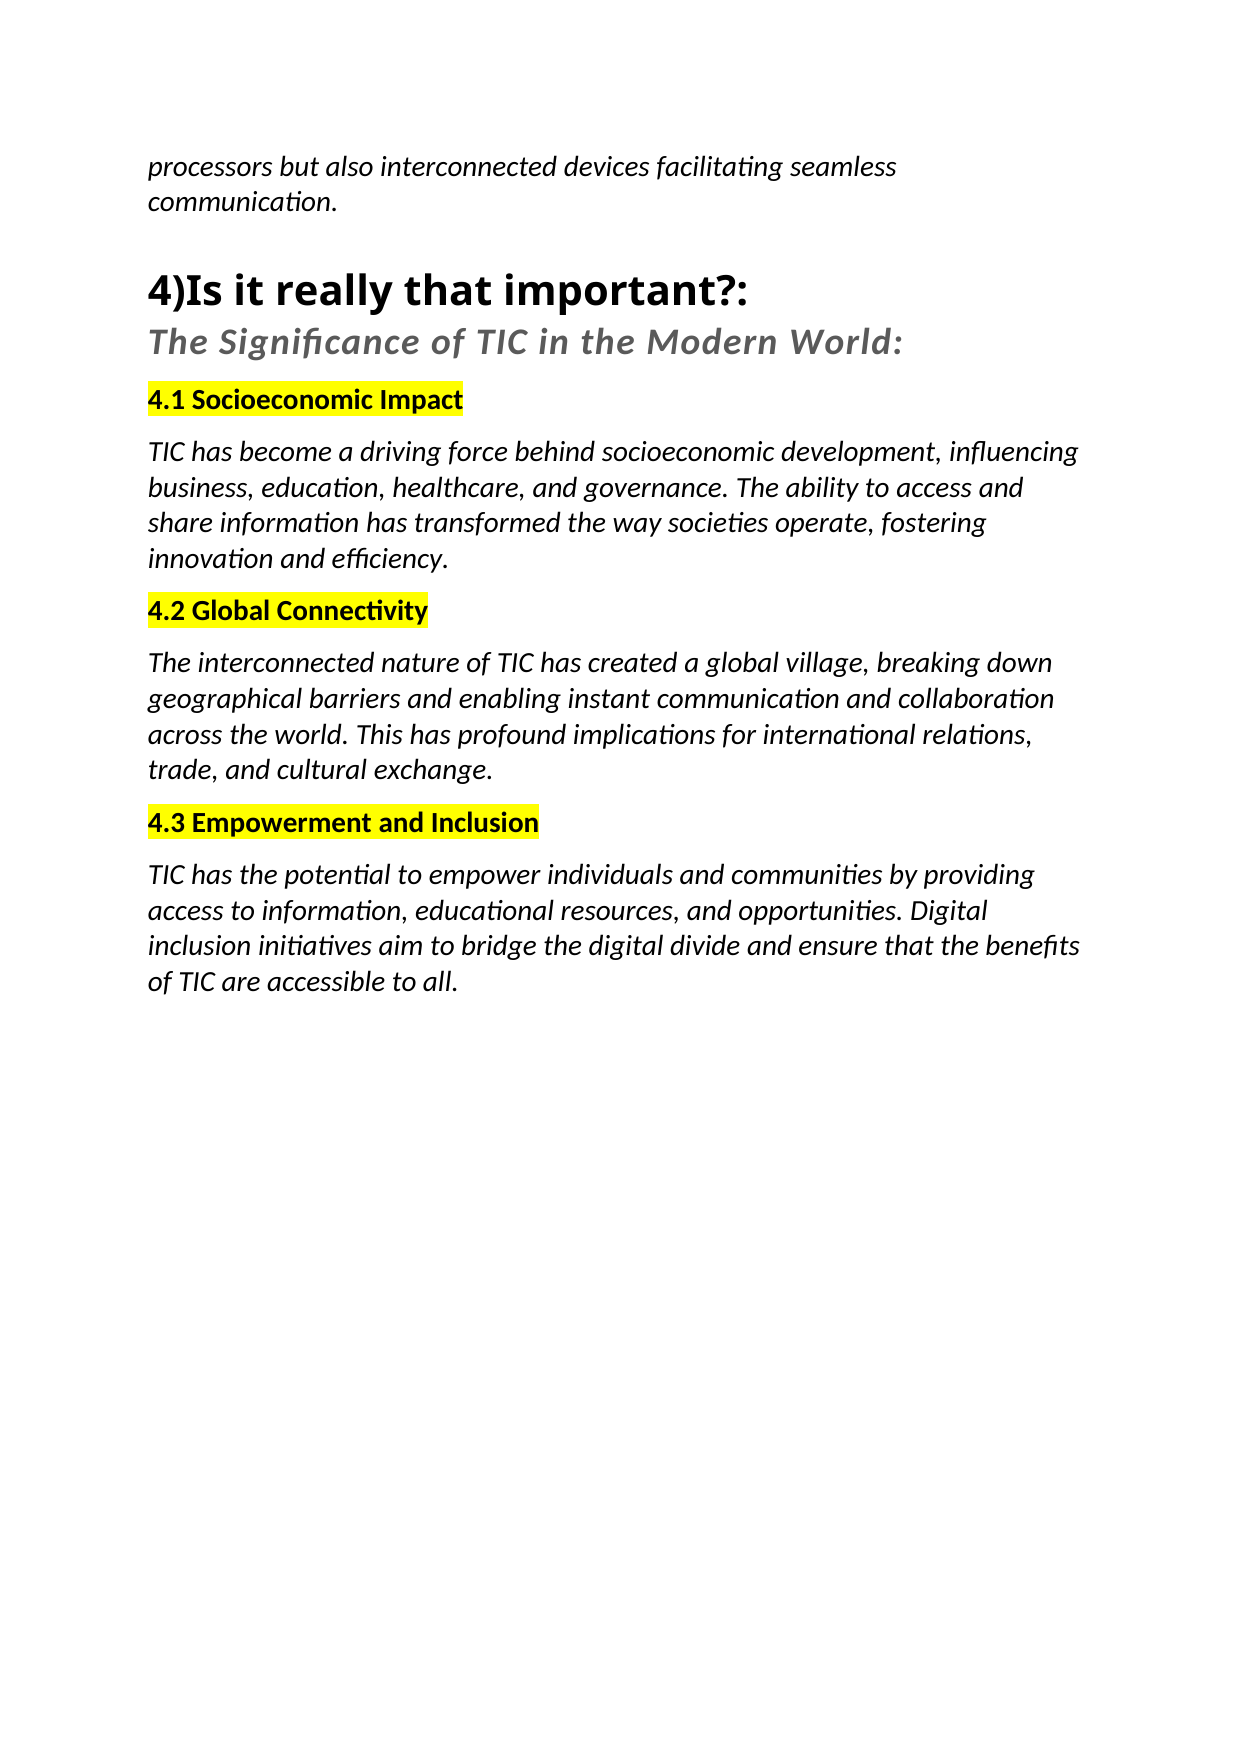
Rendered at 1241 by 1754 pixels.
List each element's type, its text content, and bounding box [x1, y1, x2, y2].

text processors but also interconnected devices facilitating seamless communication. [148, 148, 1093, 219]
text The interconnected nature of TIC has created a global village, breaking down geographical barriers and enabling instant communication and collaboration across the world. This has profound implications for international relations, trade, and cultural exchange. [148, 644, 1093, 787]
text TIC has the potential to empower individuals and communities by providing access to information, educational resources, and opportunities. Digital inclusion initiatives aim to bridge the digital divide and ensure that the benefits of TIC are accessible to all. [148, 856, 1093, 998]
text 4.3 Empowerment and Inclusion [148, 804, 1093, 839]
subtitle The Significance of TIC in the Modern World: [148, 318, 1093, 364]
text 4.2 Global Connectivity [148, 592, 1093, 628]
subtitle 4)Is it really that important?: [148, 261, 1093, 317]
text 4.1 Socioeconomic Impact [148, 381, 1093, 416]
text TIC has become a driving force behind socioeconomic development, influencing business, education, healthcare, and governance. The ability to access and share information has transformed the way societies operate, fostering innovation and efficiency. [148, 433, 1093, 576]
